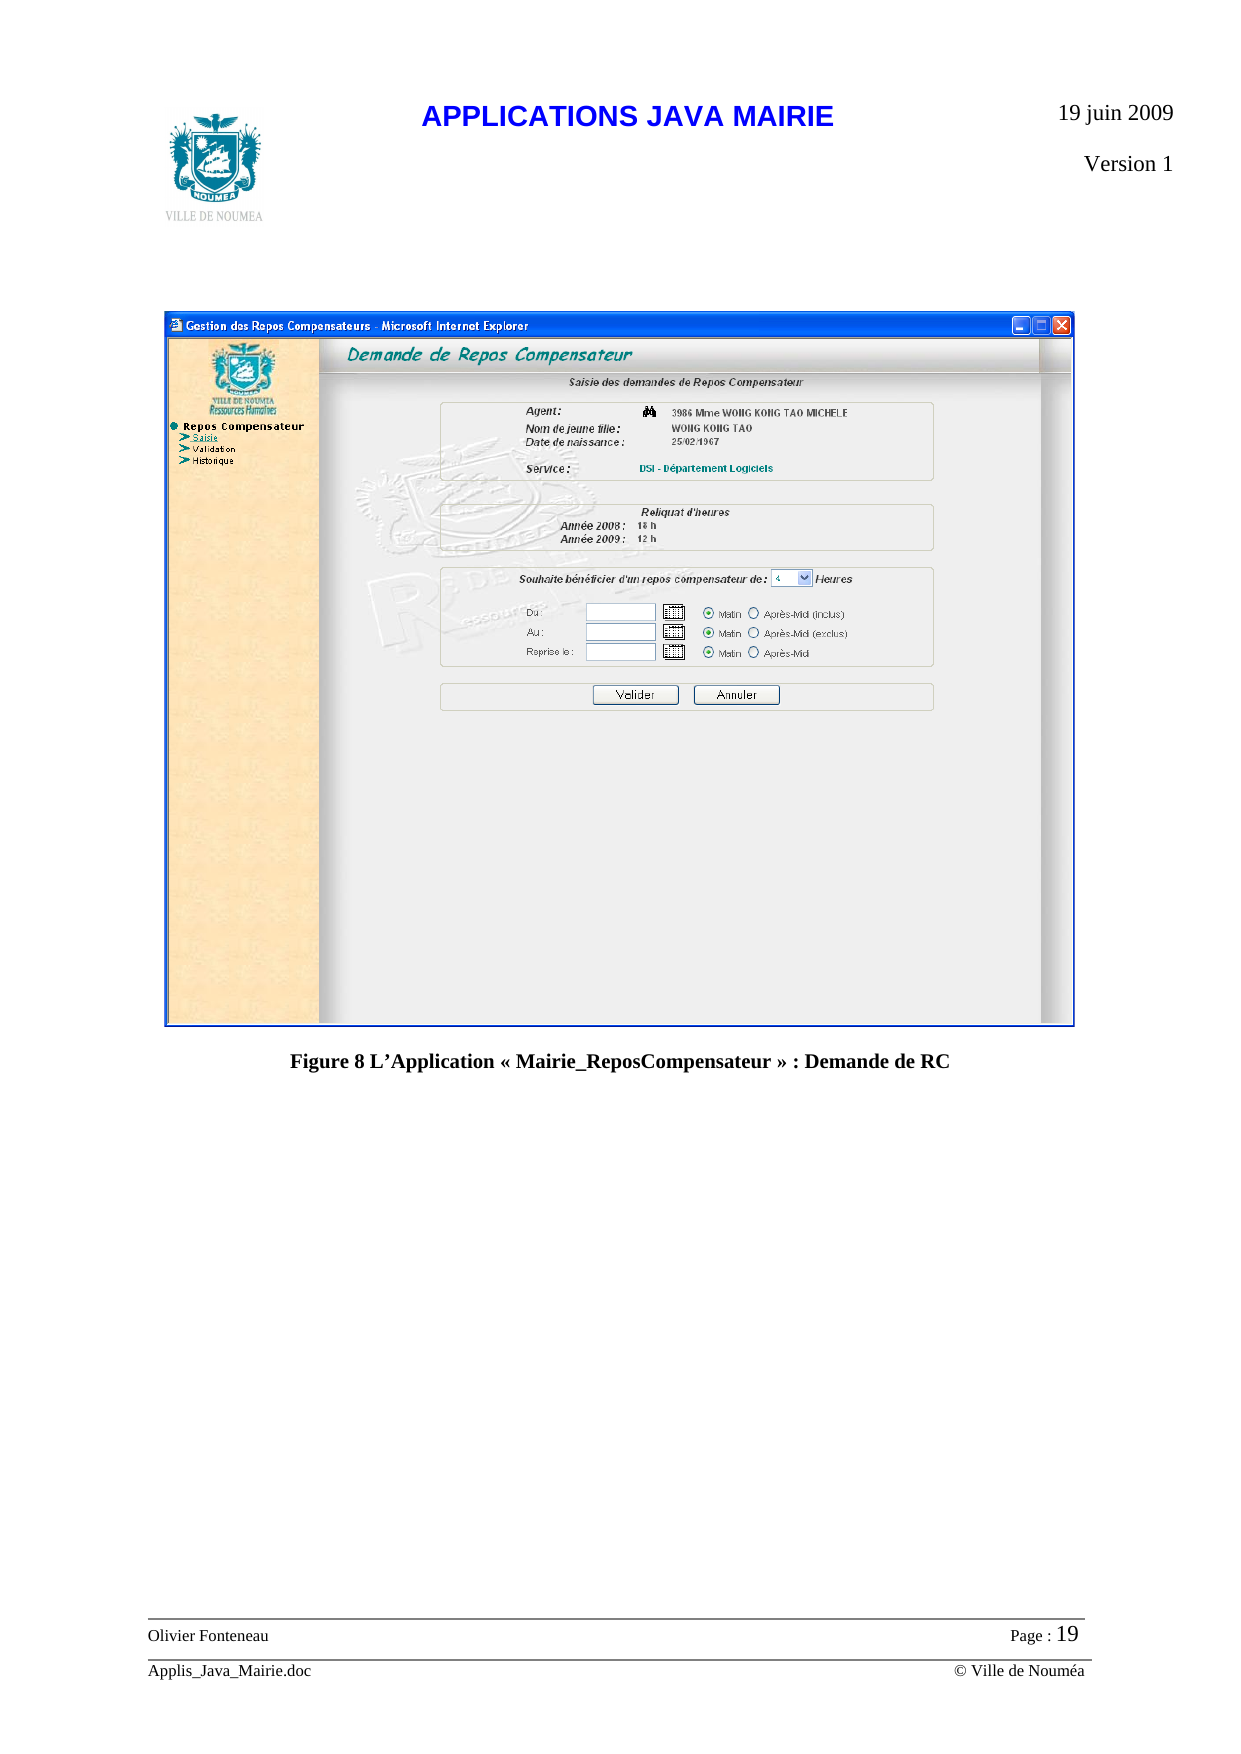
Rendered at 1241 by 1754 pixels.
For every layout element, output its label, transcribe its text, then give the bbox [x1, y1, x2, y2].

picture [164, 311, 1075, 1027]
text Figure 8 L’Application « Mairie_ReposCompensateur » : Demande de RC [148, 1048, 1092, 1073]
picture [164, 107, 264, 227]
